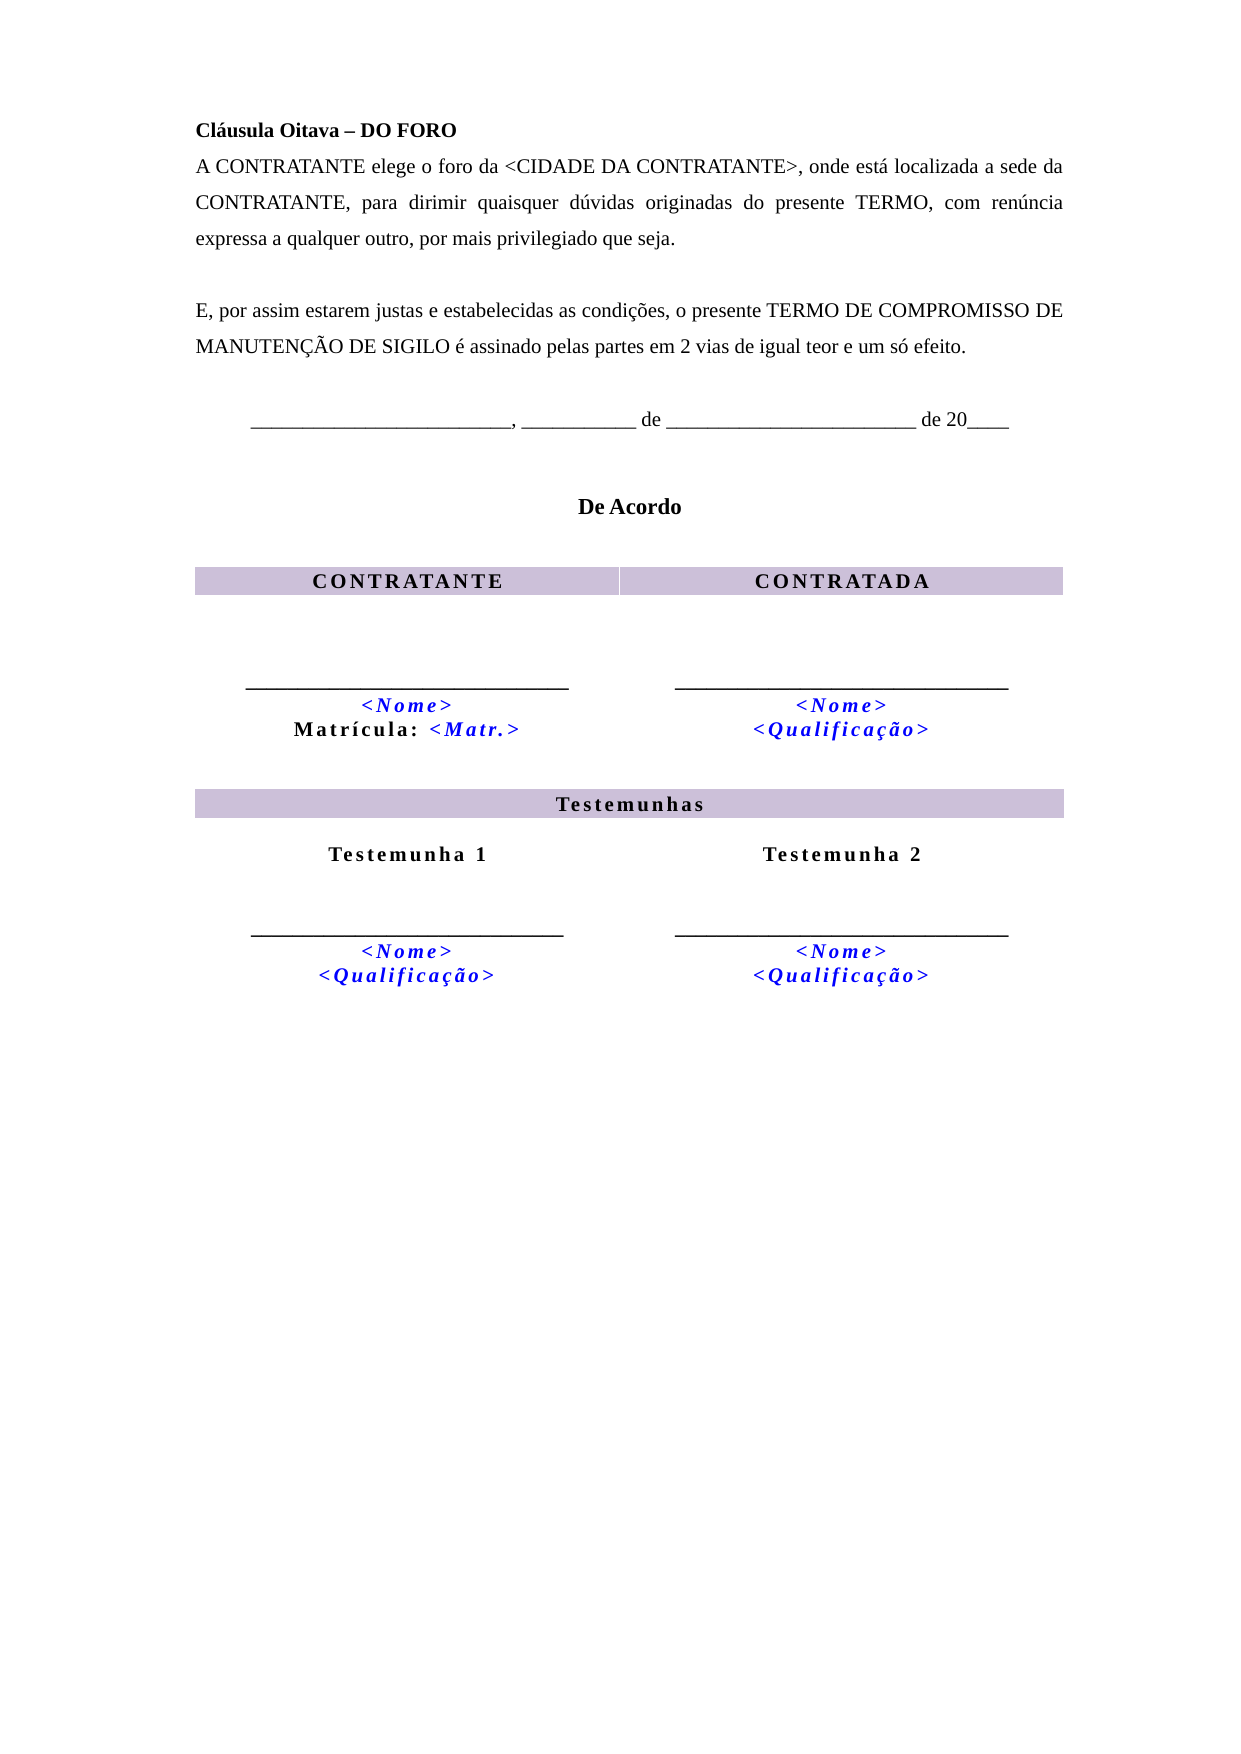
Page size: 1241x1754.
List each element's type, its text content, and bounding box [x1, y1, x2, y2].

text Cláusula Oitava – DO FORO [195, 118, 1064, 142]
text A CONTRATANTE elege o foro da <CIDADE DA CONTRATANTE>, onde está localizada a sede da CONTRATANTE, para dirimir quaisquer dúvidas originadas do presente TERMO, com renúncia expressa a qualquer outro, por mais privilegiado que seja. [195, 154, 1064, 250]
table_header CONTRATANTE [195, 567, 619, 595]
table_cell ________________________________ <Nome> <Qualificação> [620, 596, 1064, 789]
table_cell Testemunha 2 ________________________________ <Nome> <Qualificação> [620, 818, 1064, 987]
table_cell _______________________________ <Nome> Matrícula: <Matr.> [195, 596, 619, 789]
text _________________________, ___________ de ________________________ de 20____ [195, 406, 1064, 431]
text E, por assim estarem justas e estabelecidas as condições, o presente TERMO DE COMPROMISSO DE MANUTENÇÃO DE SIGILO é assinado pelas partes em 2 vias de igual teor e um só efeito. [195, 298, 1064, 358]
table_header CONTRATADA [620, 567, 1063, 595]
text De Acordo [195, 490, 1064, 519]
table_cell Testemunhas [195, 789, 1064, 818]
table_cell Testemunha 1 ______________________________ <Nome> <Qualificação> [195, 818, 619, 987]
